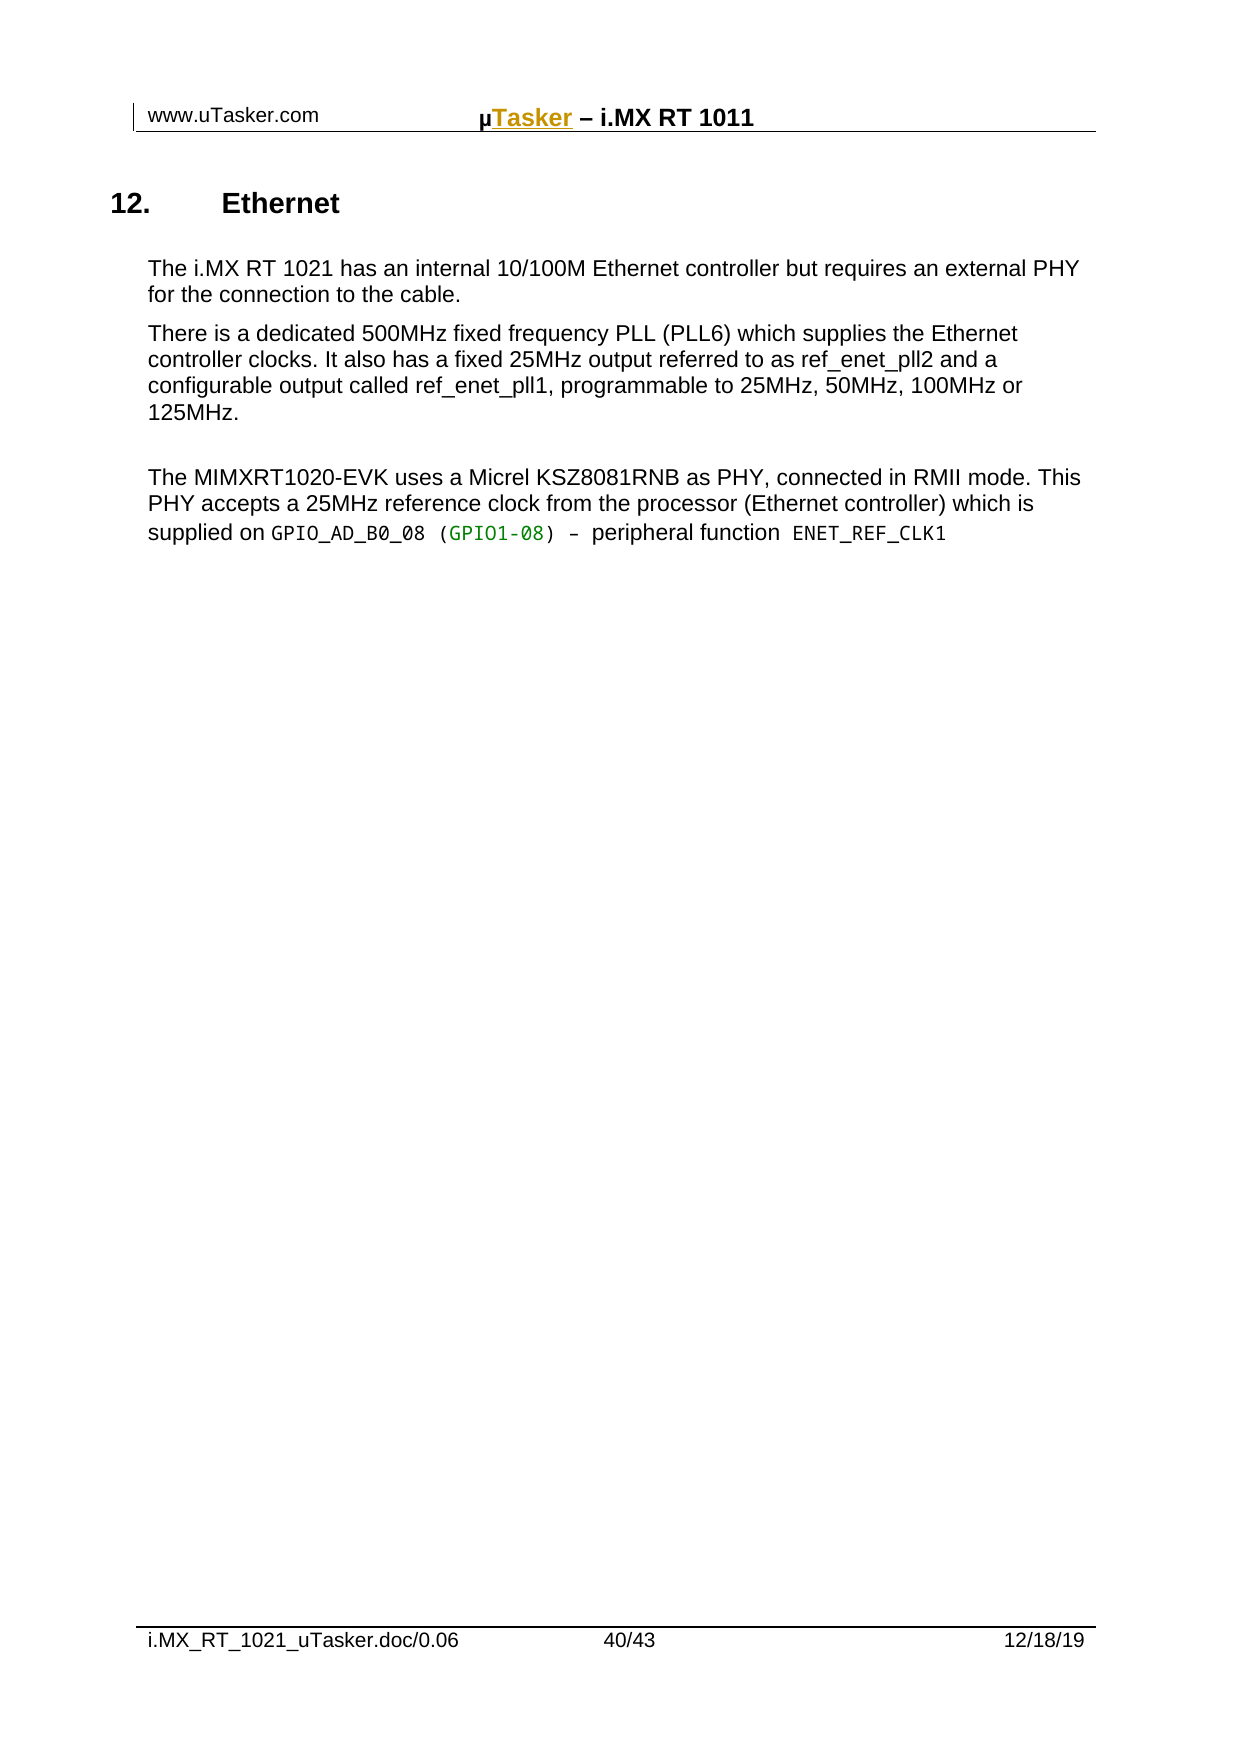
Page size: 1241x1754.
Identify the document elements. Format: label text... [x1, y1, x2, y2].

text There is a dedicated 500MHz fixed frequency PLL (PLL6) which supplies the Ethernet controller clocks. It also has a fixed 25MHz output referred to as ref_enet_pll2 and a configurable output called ref_enet_pll1, programmable to 25MHz, 50MHz, 100MHz or 125MHz. [148, 320, 1093, 425]
text The i.MX RT 1021 has an internal 10/100M Ethernet controller but requires an external PHY for the connection to the cable. [148, 254, 1093, 307]
text The MIMXRT1020-EVK uses a Micrel KSZ8081RNB as PHY, connected in RMII mode. This PHY accepts a 25MHz reference clock from the processor (Ethernet controller) which is supplied on GPIO_AD_B0_08 (GPIO1-08) – peripheral function ENET_REF_CLK1 [148, 464, 1093, 546]
subtitle Ethernet [110, 186, 1093, 219]
